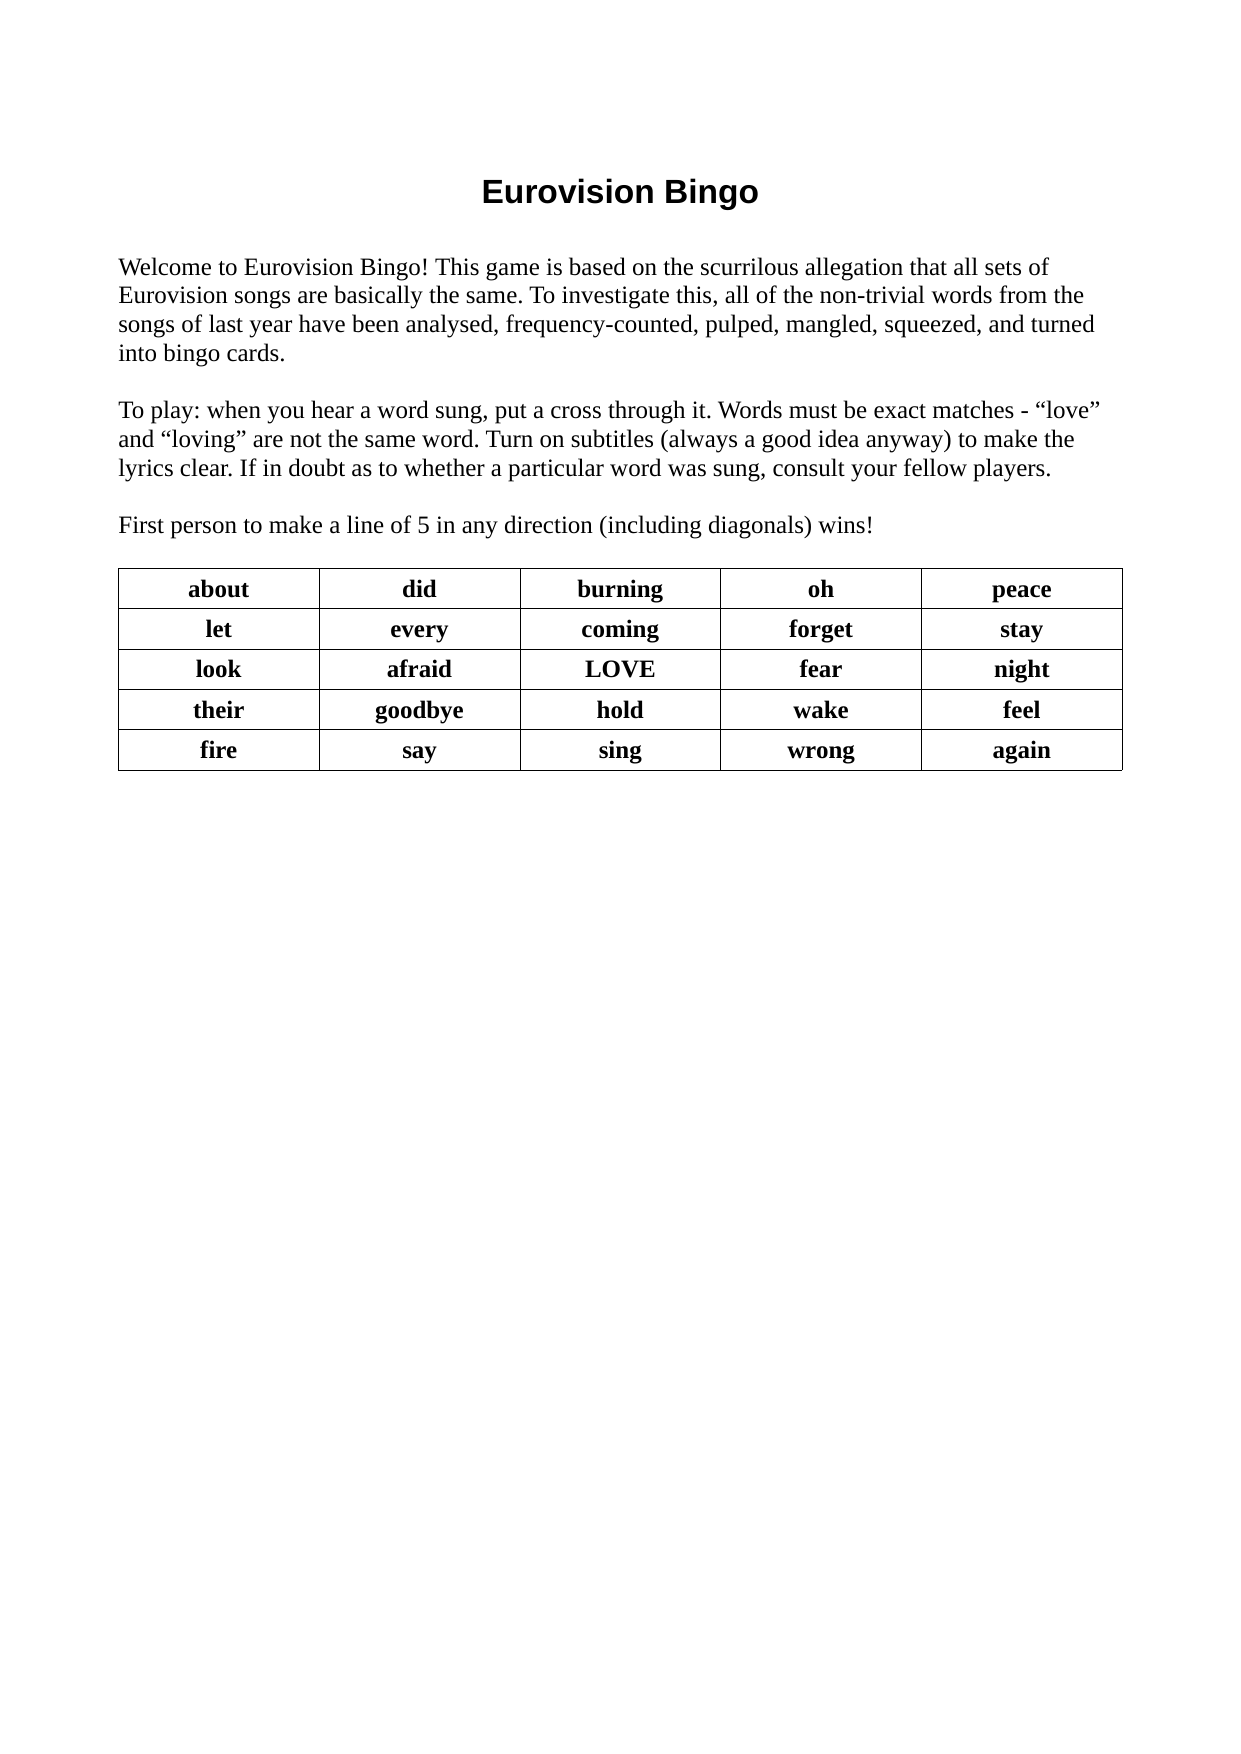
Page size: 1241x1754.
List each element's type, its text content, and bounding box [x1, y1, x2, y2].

text First person to make a line of 5 in any direction (including diagonals) wins! [118, 511, 1122, 539]
table_cell wrong [721, 730, 921, 769]
table_cell hold [521, 690, 720, 729]
table_header did [320, 569, 520, 608]
table_cell feel [922, 690, 1122, 729]
table_cell forget [721, 609, 921, 649]
table_cell fire [119, 730, 319, 769]
subtitle Eurovision Bingo [118, 172, 1122, 211]
table_cell sing [521, 730, 720, 769]
table_cell afraid [320, 650, 520, 689]
table_header about [119, 569, 319, 608]
table_cell their [119, 690, 319, 729]
table_header burning [521, 569, 720, 608]
table_cell wake [721, 690, 921, 729]
table_cell say [320, 730, 520, 769]
table_cell every [320, 609, 520, 649]
table_cell let [119, 609, 319, 649]
table_cell LOVE [521, 650, 720, 689]
text To play: when you hear a word sung, put a cross through it. Words must be exact matches - “love” and “loving” are not the same word. Turn on subtitles (always a good idea anyway) to make the lyrics clear. If in doubt as to whether a particular word was sung, consult your fellow players. [118, 396, 1122, 482]
table_header oh [721, 569, 921, 608]
table_cell night [922, 650, 1122, 689]
table_cell look [119, 650, 319, 689]
table_header peace [922, 569, 1122, 608]
table_cell fear [721, 650, 921, 689]
text Welcome to Eurovision Bingo! This game is based on the scurrilous allegation that all sets of Eurovision songs are basically the same. To investigate this, all of the non-trivial words from the songs of last year have been analysed, frequency-counted, pulped, mangled, squeezed, and turned into bingo cards. [118, 252, 1122, 367]
table_cell again [922, 730, 1122, 769]
table_cell goodbye [320, 690, 520, 729]
table_cell stay [922, 609, 1122, 649]
table_cell coming [521, 609, 720, 649]
